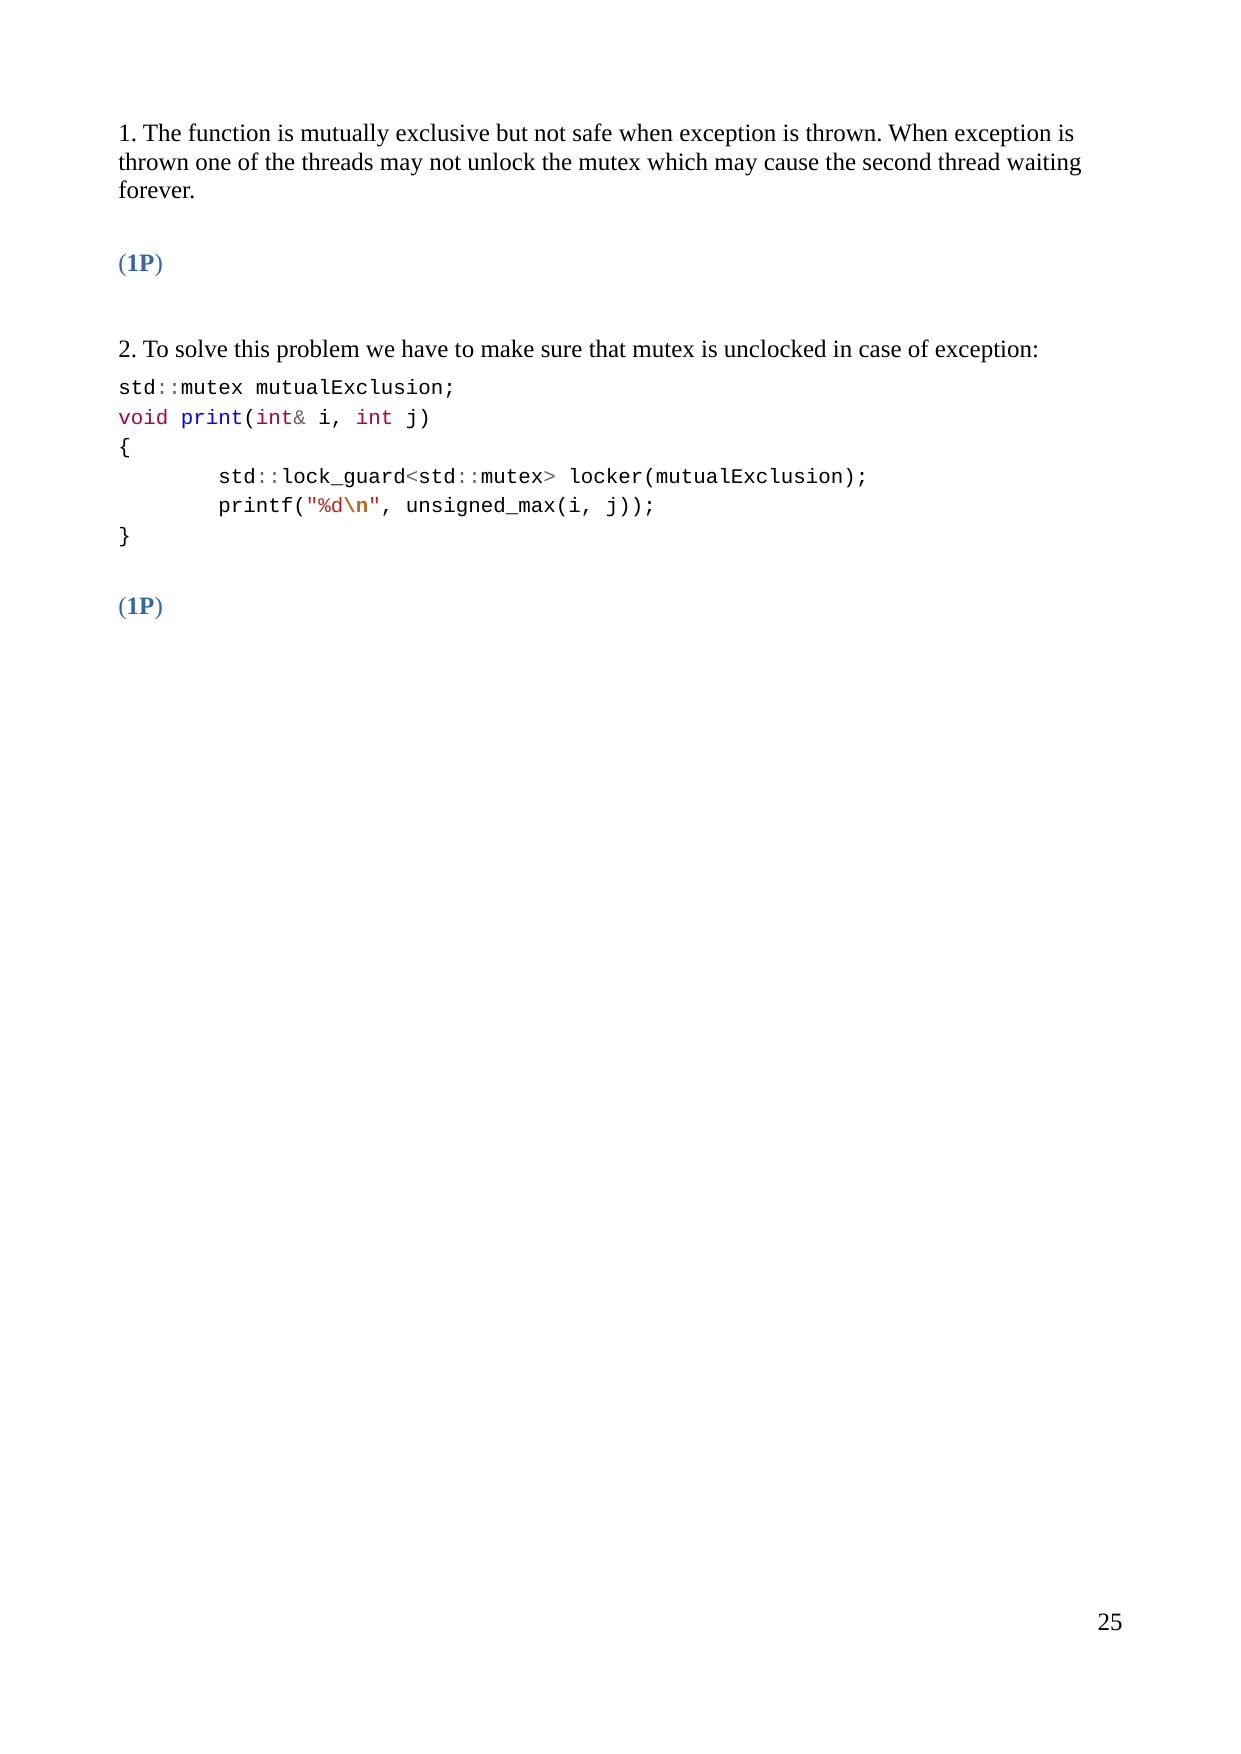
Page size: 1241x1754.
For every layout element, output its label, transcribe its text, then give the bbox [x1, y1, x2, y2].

text (1P) 2. To solve this problem we have to make sure that mutex is unclocked in case of exception: [118, 219, 1122, 363]
text } (1P) [118, 525, 1122, 620]
text printf("%d\n", unsigned_max(i, j)); [118, 495, 1122, 519]
text { [118, 436, 1122, 460]
text std::lock_guard<std::mutex> locker(mutualExclusion); [118, 466, 1122, 489]
text std::mutex mutualExclusion; [118, 377, 1122, 401]
text void print(int& i, int j) [118, 407, 1122, 430]
text 1. The function is mutually exclusive but not safe when exception is thrown. When exception is thrown one of the threads may not unlock the mutex which may cause the second thread waiting forever. [118, 118, 1122, 204]
